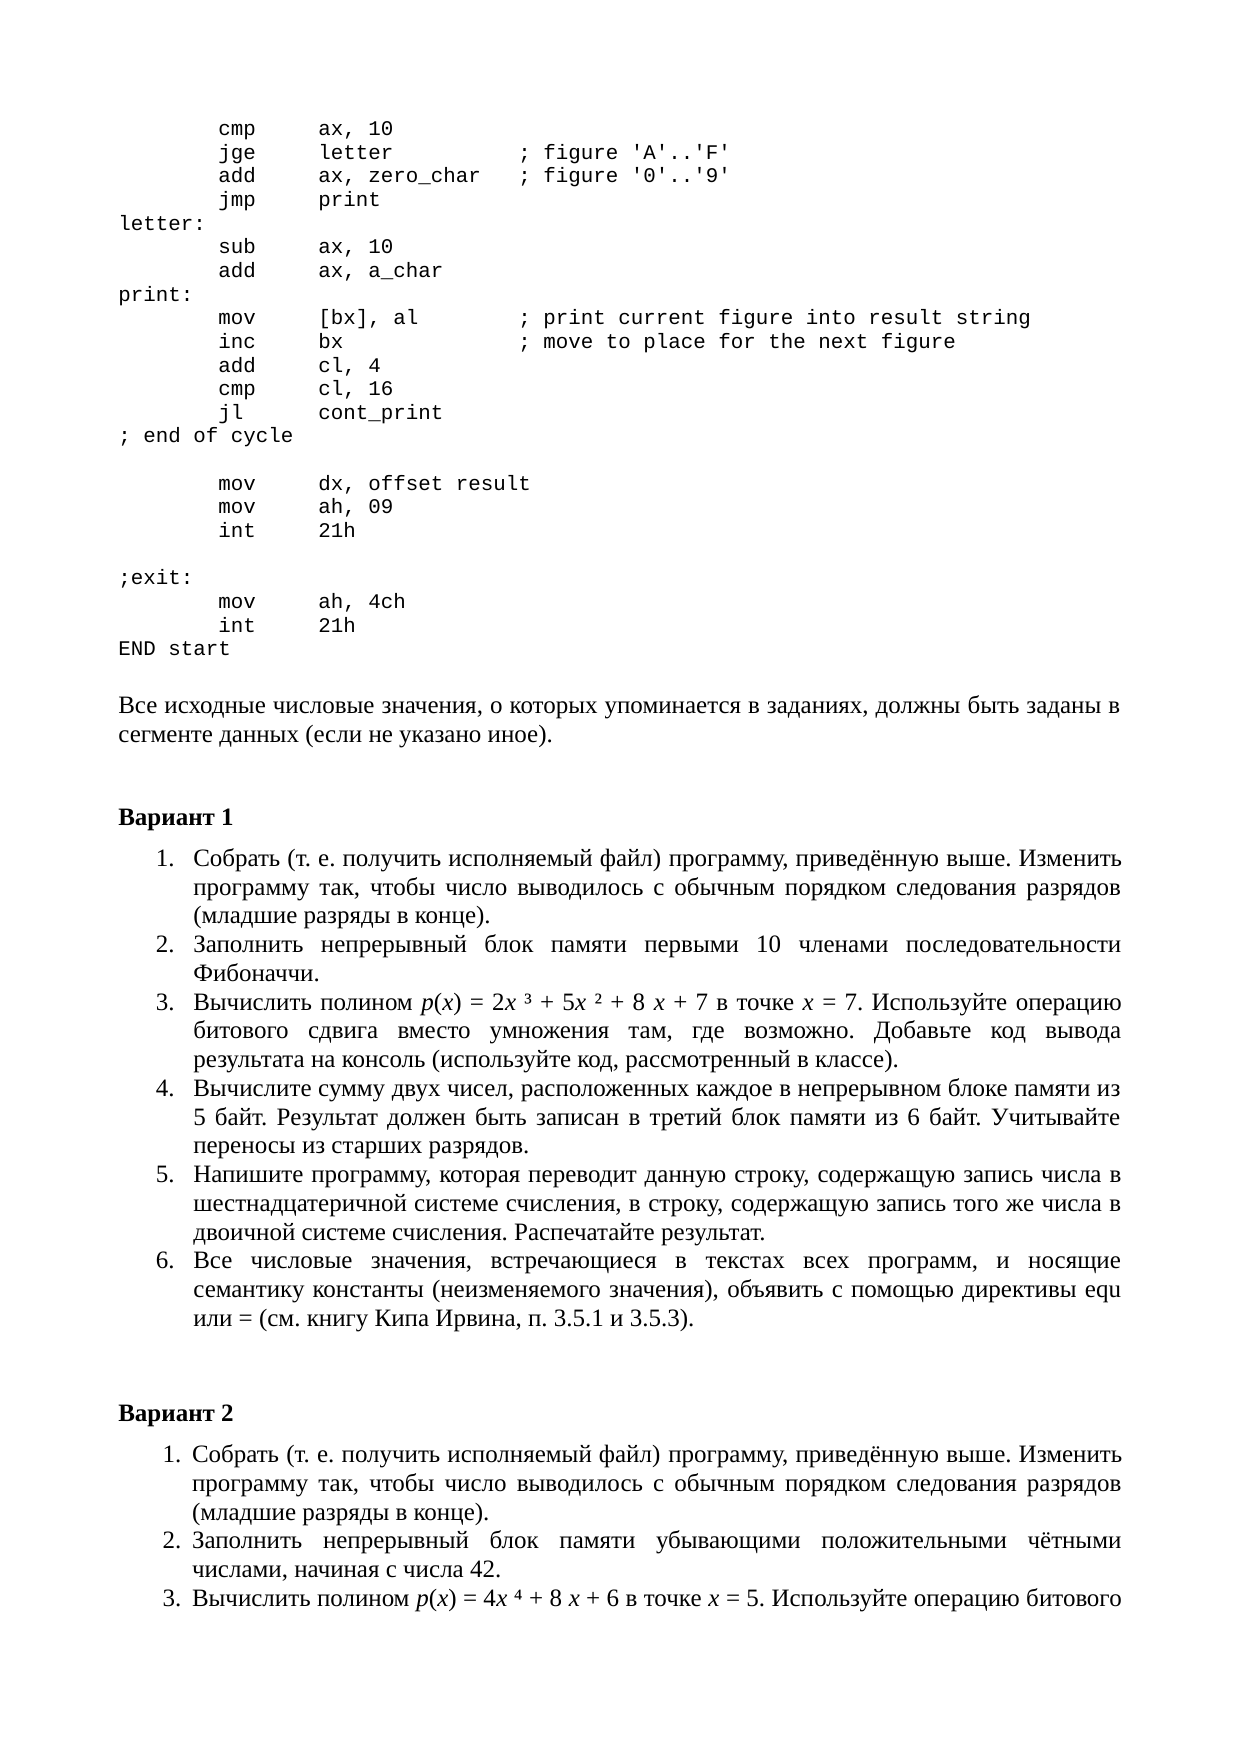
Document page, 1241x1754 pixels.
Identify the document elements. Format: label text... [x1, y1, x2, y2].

text mov dx, offset result [118, 473, 1122, 496]
list Вычислить полином p(x) = 4x ⁴ + 8 x + 6 в точке x = 5. Используйте операцию битового [162, 1583, 1122, 1612]
text add ax, zero_char ; figure '0'..'9' [118, 165, 1122, 189]
text mov [bx], al ; print current figure into result string [118, 307, 1122, 331]
text int 21h [118, 615, 1122, 638]
text END start [118, 638, 1122, 662]
text jmp print [118, 189, 1122, 213]
list Собрать (т. е. получить исполняемый файл) программу, приведённую выше. Изменить программу так, чтобы число выводилось с обычным порядком следования разрядов (младшие разряды в конце). [162, 1439, 1122, 1525]
text inc bx ; move to place for the next figure [118, 331, 1122, 354]
text mov ah, 4ch [118, 591, 1122, 615]
text ;exit: [118, 567, 1122, 591]
list Вычислить полином p(x) = 2x ³ + 5x ² + 8 x + 7 в точке x = 7. Используйте операцию битового сдвига вместо умножения там, где возможно. Добавьте код вывода результата на консоль (используйте код, рассмотренный в классе). [156, 987, 1122, 1073]
text mov ah, 09 [118, 496, 1122, 520]
subtitle Вариант 2 [118, 1398, 1122, 1427]
text sub ax, 10 [118, 236, 1122, 260]
list Заполнить непрерывный блок памяти убывающими положительными чётными числами, начиная с числа 42. [162, 1525, 1122, 1583]
text cmp ax, 10 [118, 118, 1122, 142]
text add cl, 4 [118, 354, 1122, 378]
text ; end of cycle [118, 426, 1122, 449]
text cmp cl, 16 [118, 378, 1122, 402]
text letter: [118, 213, 1122, 236]
text jge letter ; figure 'A'..'F' [118, 142, 1122, 165]
list Заполнить непрерывный блок памяти первыми 10 членами последовательности Фибоначчи. [156, 929, 1122, 987]
list Напишите программу, которая переводит данную строку, содержащую запись числа в шестнадцатеричной системе счисления, в строку, содержащую запись того же числа в двоичной системе счисления. Распечатайте результат. [156, 1159, 1122, 1245]
text int 21h [118, 520, 1122, 544]
list Собрать (т. е. получить исполняемый файл) программу, приведённую выше. Изменить программу так, чтобы число выводилось с обычным порядком следования разрядов (младшие разряды в конце). [156, 843, 1122, 929]
list Все числовые значения, встречающиеся в текстах всех программ, и носящие семантику константы (неизменяемого значения), объявить с помощью директивы equ или = (см. книгу Кипа Ирвина, п. 3.5.1 и 3.5.3). [156, 1245, 1122, 1332]
list Вычислите сумму двух чисел, расположенных каждое в непрерывном блоке памяти из 5 байт. Результат должен быть записан в третий блок памяти из 6 байт. Учитывайте переносы из старших разрядов. [156, 1073, 1122, 1159]
text Все исходные числовые значения, о которых упоминается в заданиях, должны быть заданы в сегменте данных (если не указано иное). [118, 690, 1122, 748]
subtitle Вариант 1 [118, 802, 1122, 830]
text add ax, a_char [118, 260, 1122, 284]
text print: [118, 284, 1122, 307]
text jl cont_print [118, 402, 1122, 426]
